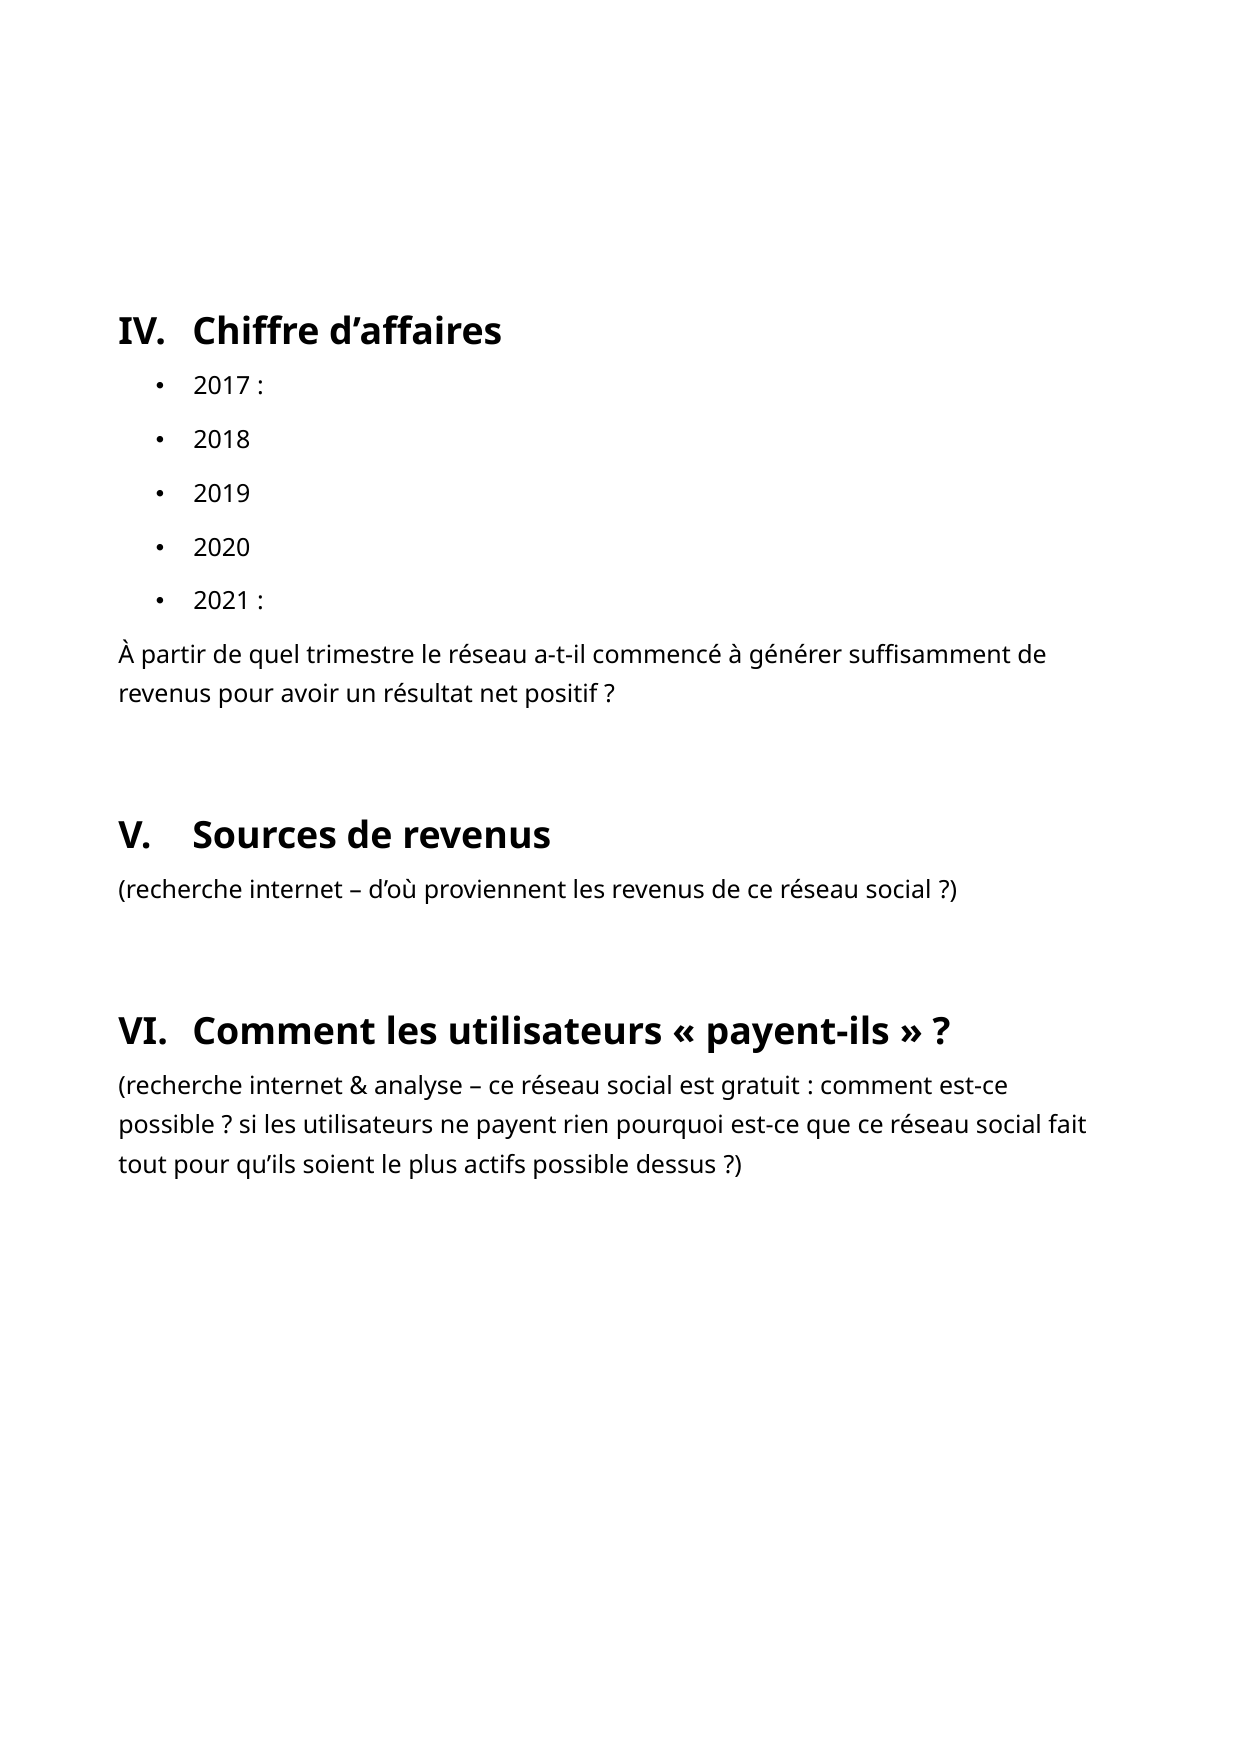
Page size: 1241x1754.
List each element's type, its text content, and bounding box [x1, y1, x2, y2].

list 2017 : [156, 368, 1122, 402]
subtitle Comment les utilisateurs « payent-ils » ? [118, 1004, 1122, 1055]
text À partir de quel trimestre le réseau a-t-il commencé à générer suffisamment de revenus pour avoir un résultat net positif ? [118, 637, 1122, 710]
text (recherche internet & analyse – ce réseau social est gratuit : comment est-ce possible ? si les utilisateurs ne payent rien pourquoi est-ce que ce réseau social fait tout pour qu’ils soient le plus actifs possible dessus ?) [118, 1068, 1122, 1180]
subtitle Sources de revenus [118, 808, 1122, 859]
list 2019 [156, 475, 1122, 509]
list 2020 [156, 529, 1122, 563]
subtitle Chiffre d’affaires [118, 304, 1122, 355]
text (recherche internet – d’où proviennent les revenus de ce réseau social ?) [118, 872, 1122, 906]
list 2021 : [156, 583, 1122, 617]
list 2018 [156, 422, 1122, 456]
